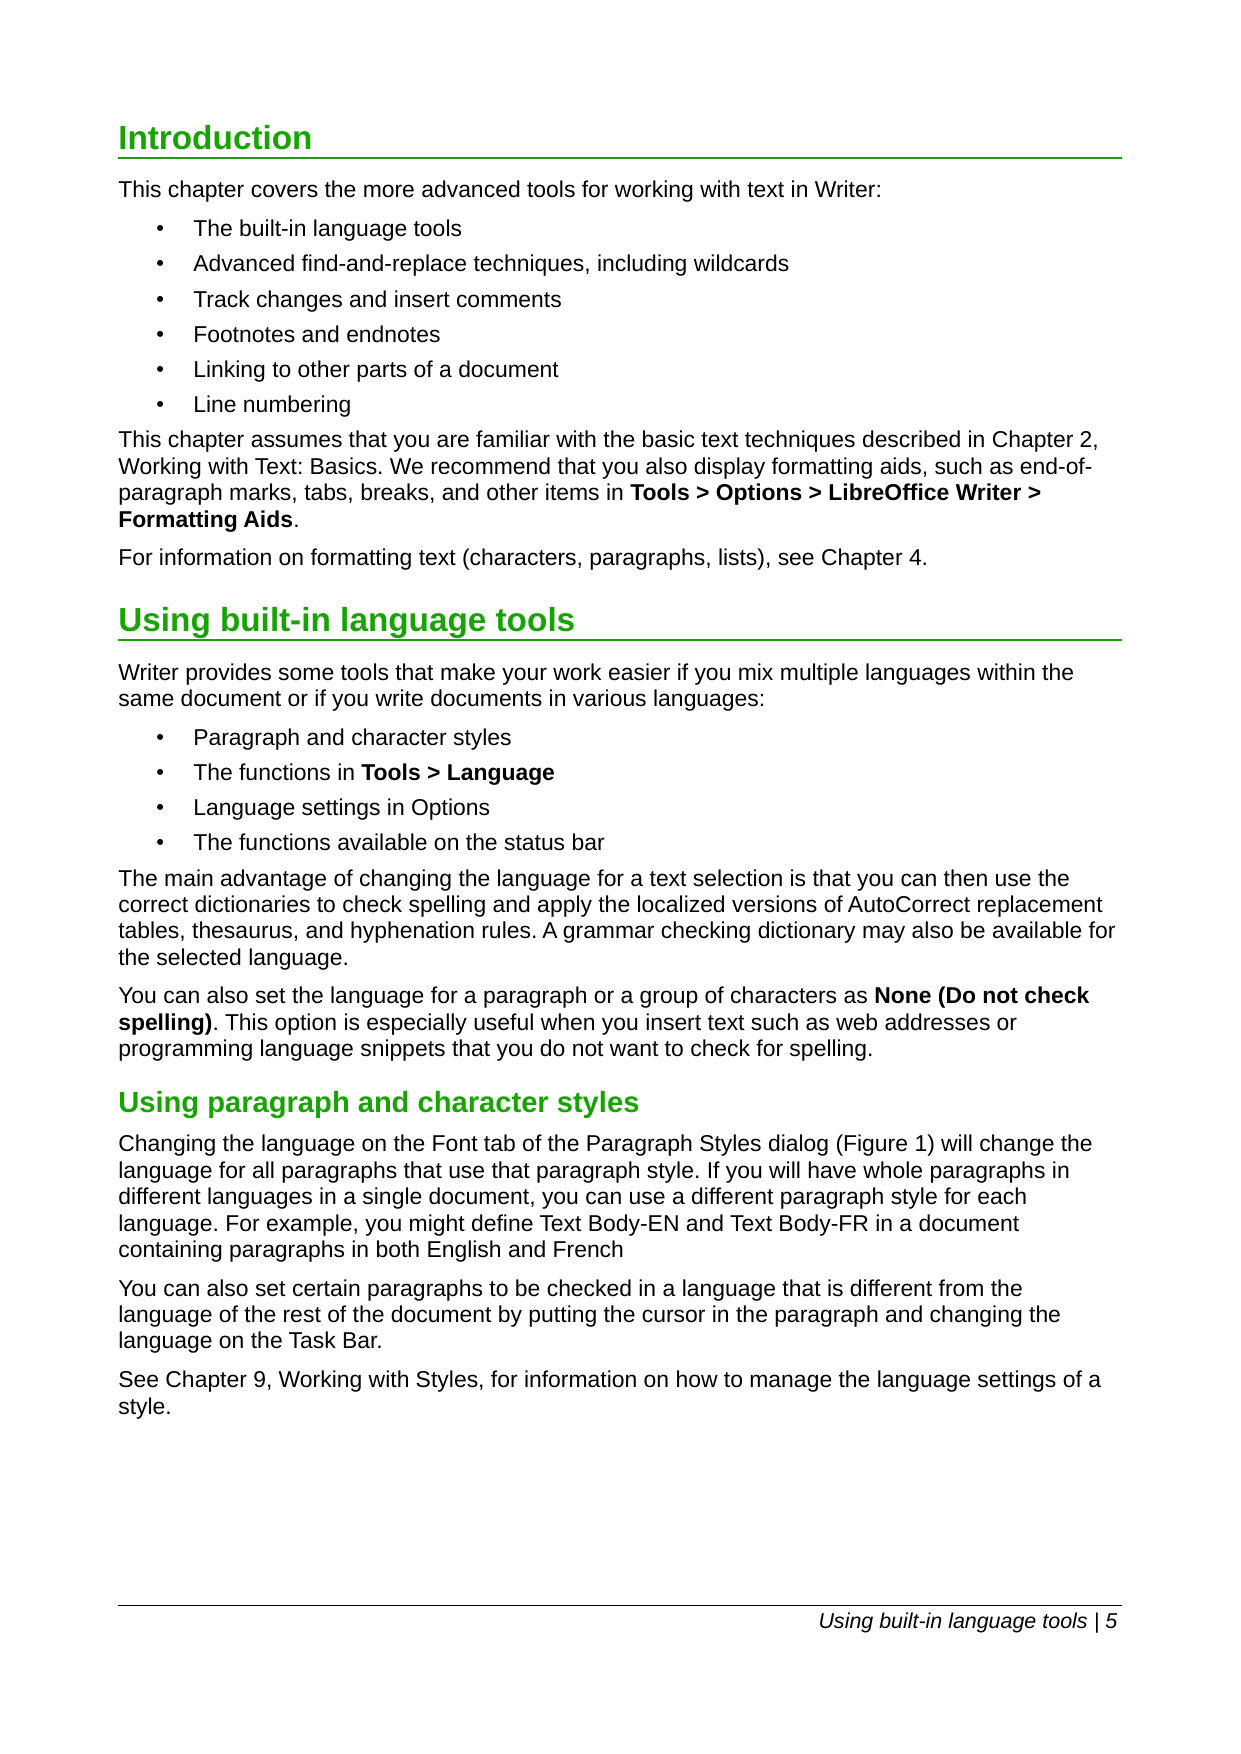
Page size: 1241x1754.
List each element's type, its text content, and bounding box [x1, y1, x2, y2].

list The functions in Tools > Language [156, 759, 1122, 785]
list The functions available on the status bar [156, 829, 1122, 856]
text You can also set the language for a paragraph or a group of characters as None (Do not check spelling). This option is especially useful when you insert text such as web addresses or programming language snippets that you do not want to check for spelling. [118, 982, 1122, 1061]
list Advanced find-and-replace techniques, including wildcards [156, 250, 1122, 277]
list Writer provides some tools that make your work easier if you mix multiple languages within the same document or if you write documents in various languages: [118, 658, 1122, 711]
list Footnotes and endnotes [156, 321, 1122, 347]
subtitle Introduction [118, 118, 1122, 157]
list Linking to other parts of a document [156, 356, 1122, 382]
list Paragraph and character styles [156, 724, 1122, 750]
text The main advantage of changing the language for a text selection is that you can then use the correct dictionaries to check spelling and apply the localized versions of AutoCorrect replacement tables, thesaurus, and hyphenation rules. A grammar checking dictionary may also be available for the selected language. [118, 864, 1122, 970]
list Language settings in Options [156, 794, 1122, 820]
text For information on formatting text (characters, paragraphs, lists), see Chapter 4. [118, 544, 1122, 571]
text See Chapter 9, Working with Styles, for information on how to manage the language settings of a style. [118, 1366, 1122, 1419]
list The built-in language tools [156, 215, 1122, 242]
text This chapter covers the more advanced tools for working with text in Writer: [118, 176, 1122, 203]
list Line numbering [156, 391, 1122, 418]
text You can also set certain paragraphs to be checked in a language that is different from the language of the rest of the document by putting the cursor in the paragraph and changing the language on the Task Bar. [118, 1275, 1122, 1354]
subtitle Using paragraph and character styles [118, 1085, 1122, 1119]
text Changing the language on the Font tab of the Paragraph Styles dialog (Figure 1) will change the language for all paragraphs that use that paragraph style. If you will have whole paragraphs in different languages in a single document, you can use a different paragraph style for each language. For example, you might define Text Body-EN and Text Body-FR in a document containing paragraphs in both English and French [118, 1130, 1122, 1262]
subtitle Using built-in language tools [118, 600, 1122, 639]
list Track changes and insert comments [156, 286, 1122, 312]
text This chapter assumes that you are familiar with the basic text techniques described in Chapter 2, Working with Text: Basics. We recommend that you also display formatting aids, such as end-of-paragraph marks, tabs, breaks, and other items in Tools > Options > LibreOffice Writer > Formatting Aids. [118, 426, 1122, 532]
